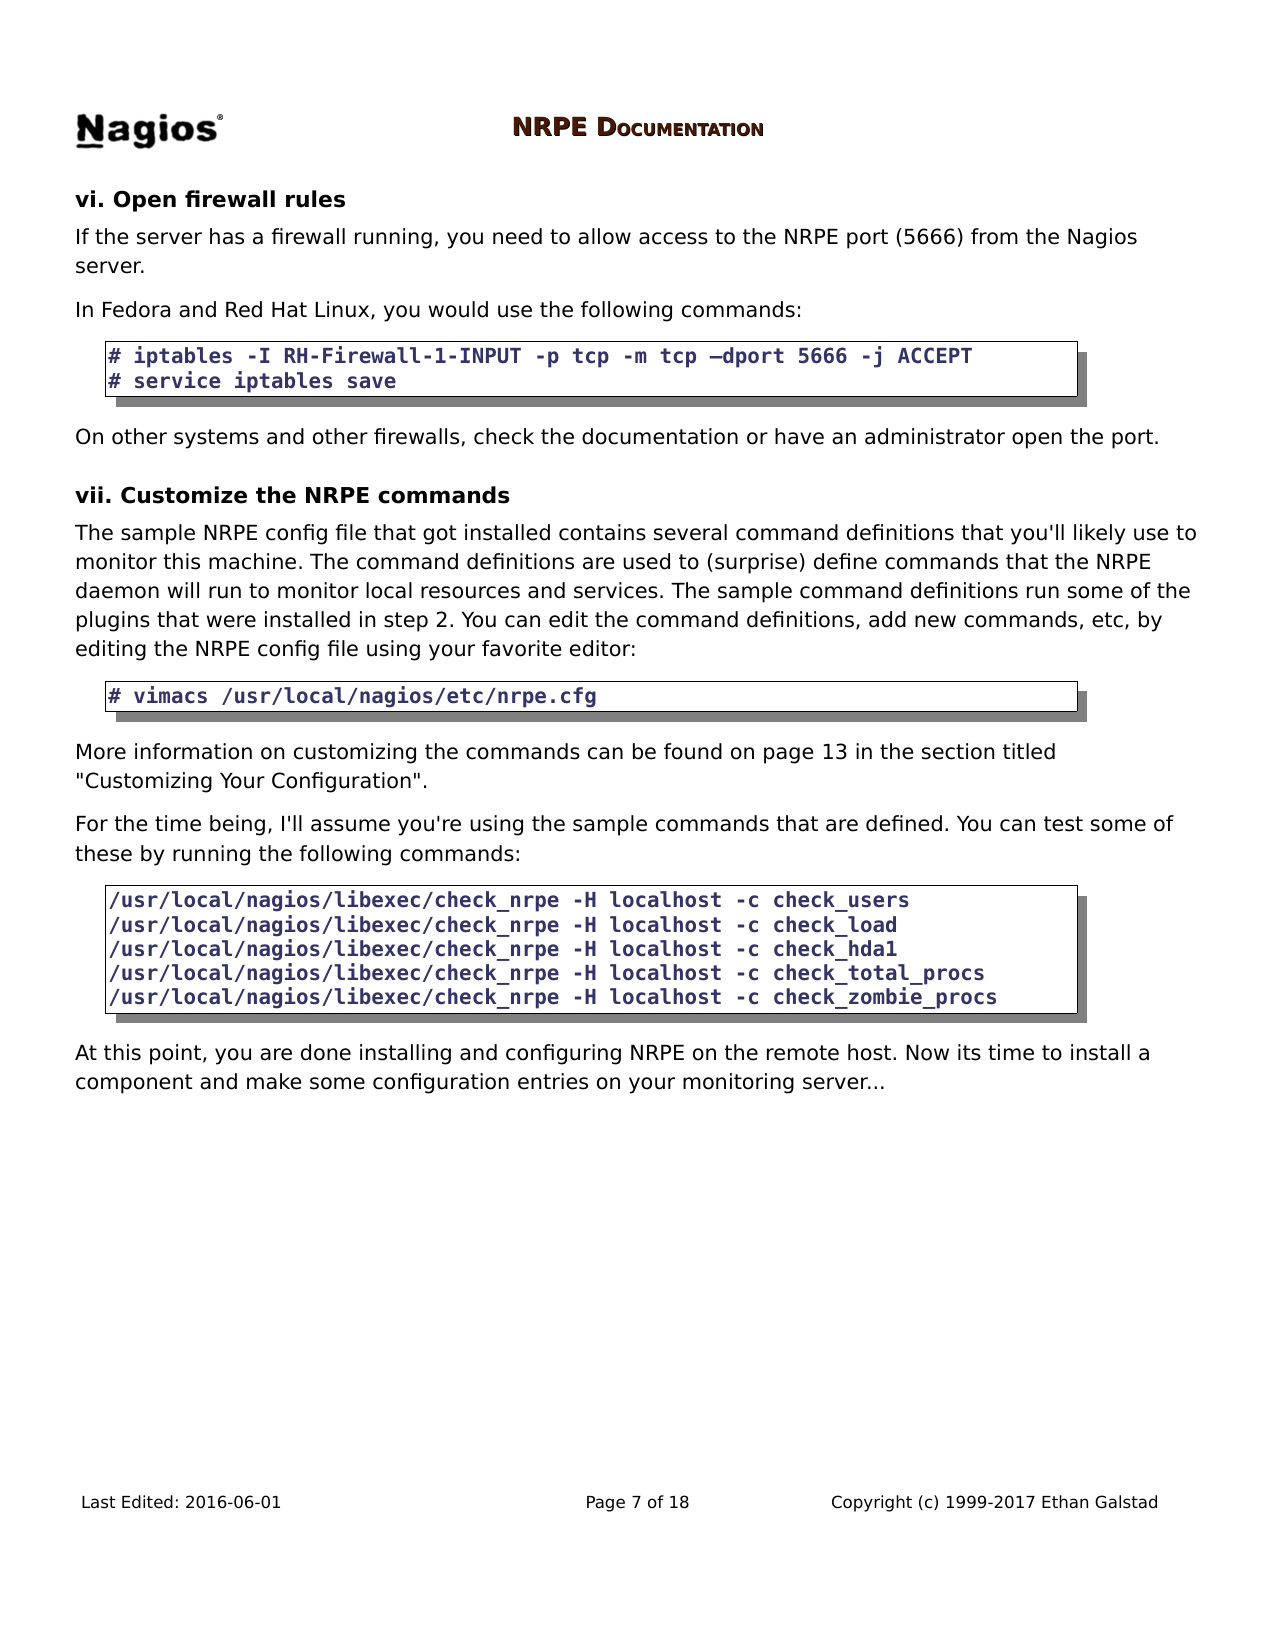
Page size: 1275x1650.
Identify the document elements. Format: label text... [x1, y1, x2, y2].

text The sample NRPE config file that got installed contains several command definitions that you'll likely use to monitor this machine. The command definitions are used to (surprise) define commands that the NRPE daemon will run to monitor local resources and services. The sample command definitions run some of the plugins that were installed in step 2. You can edit the command definitions, add new commands, etc, by editing the NRPE config file using your favorite editor: [75, 521, 1200, 661]
text /usr/local/nagios/libexec/check_nrpe -H localhost -c check_hda1 [106, 934, 1077, 958]
text # vimacs /usr/local/nagios/etc/nrpe.cfg [106, 682, 1077, 711]
text For the time being, I'll assume you're using the sample commands that are defined. You can test some of these by running the following commands: [75, 812, 1200, 866]
text In Fedora and Red Hat Linux, you would use the following commands: [75, 298, 1200, 322]
text More information on customizing the commands can be found on page 16 in the section titled "Customizing Your Configuration". [75, 740, 1200, 793]
text At this point, you are done installing and configuring NRPE on the remote host. Now its time to install a component and make some configuration entries on your monitoring server... [75, 1041, 1200, 1095]
subtitle vii. Customize the NRPE commands [75, 483, 1200, 509]
text # iptables -I RH-Firewall-1-INPUT -p tcp -m tcp –dport 5666 -j ACCEPT [106, 342, 1077, 366]
text # service iptables save [106, 366, 1077, 396]
text If the server has a firewall running, you need to allow access to the NRPE port (5666) from the Nagios server. [75, 225, 1200, 278]
text /usr/local/nagios/libexec/check_nrpe -H localhost -c check_zombie_procs [106, 982, 1077, 1013]
text /usr/local/nagios/libexec/check_nrpe -H localhost -c check_users [106, 886, 1077, 909]
text /usr/local/nagios/libexec/check_nrpe -H localhost -c check_load [106, 909, 1077, 934]
subtitle vi. Open firewall rules [75, 187, 1200, 213]
text /usr/local/nagios/libexec/check_nrpe -H localhost -c check_total_procs [106, 958, 1077, 982]
text On other systems and other firewalls, check the documentation or have an administrator open the port. [75, 425, 1200, 449]
picture [75, 112, 225, 150]
